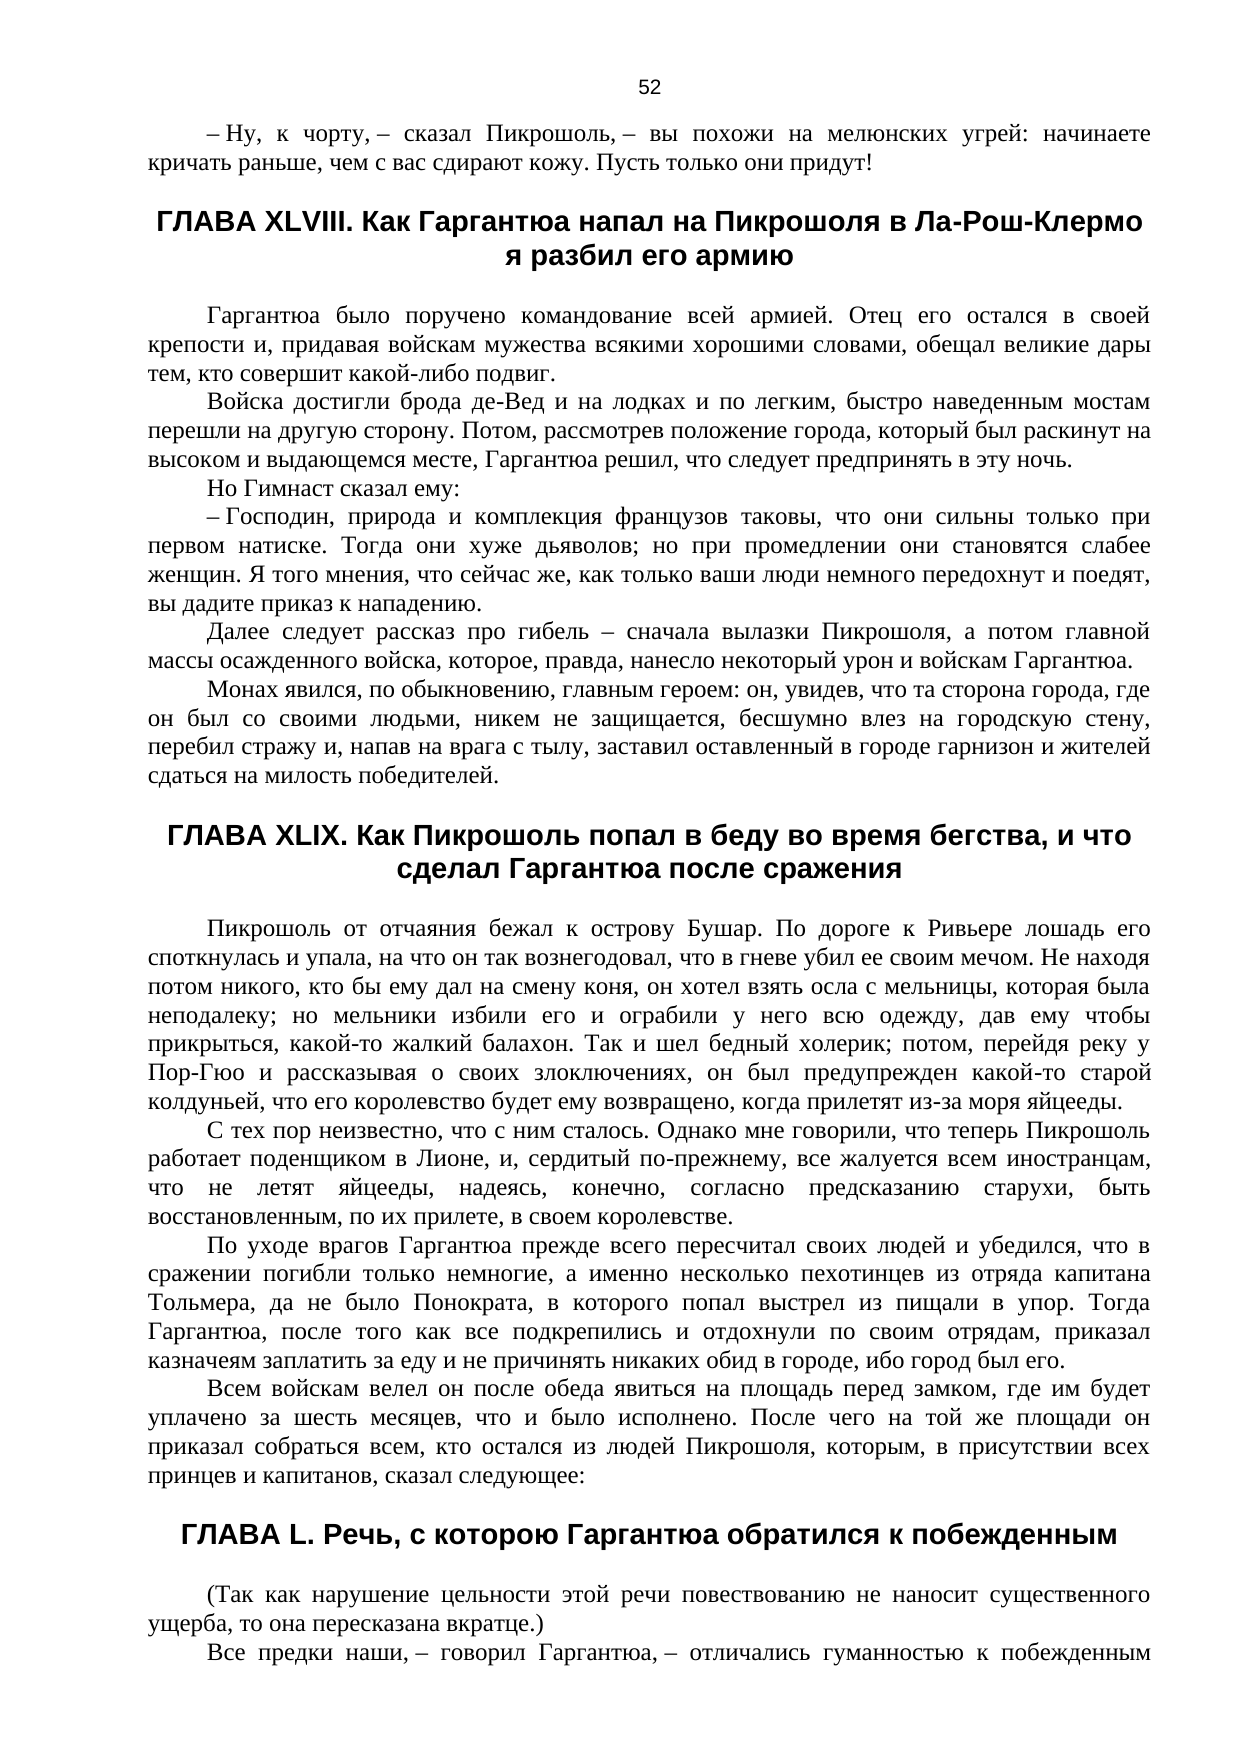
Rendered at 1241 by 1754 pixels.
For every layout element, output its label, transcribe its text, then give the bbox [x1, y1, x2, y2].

text Далее следует рассказ про гибель – сначала вылазки Пикрошоля, а потом главной массы осажденного войска, которое, правда, нанесло некоторый урон и войскам Гаргантюа. [148, 616, 1152, 674]
subtitle ГЛАВА XLIX. Как Пикрошоль попал в беду во время бегства, и что сделал Гаргантюа после сражения [148, 818, 1152, 885]
text Всем войскам велел он после обеда явиться на площадь перед замком, где им будет уплачено за шесть месяцев, что и было исполнено. После чего на той же площади он приказал собраться всем, кто остался из людей Пикрошоля, которым, в присутствии всех принцев и капитанов, сказал следующее: [148, 1373, 1152, 1488]
text – Господин, природа и комплекция французов таковы, что они сильны только при первом натиске. Тогда они хуже дьяволов; но при промедлении они становятся слабее женщин. Я того мнения, что сейчас же, как только ваши люди немного передохнут и поедят, вы дадите приказ к нападению. [148, 501, 1152, 616]
text Пикрошоль от отчаяния бежал к острову Бушар. По дороге к Ривьере лошадь его споткнулась и упала, на что он так вознегодовал, что в гневе убил ее своим мечом. Не находя потом никого, кто бы ему дал на смену коня, он хотел взять осла с мельницы, которая была неподалеку; но мельники избили его и ограбили у него всю одежду, дав ему чтобы прикрыться, какой‑то жалкий балахон. Так и шел бедный холерик; потом, перейдя реку у Пор‑Гюо и рассказывая о своих злоключениях, он был предупрежден какой‑то старой колдуньей, что его королевство будет ему возвращено, когда прилетят из‑за моря яйцееды. [148, 913, 1152, 1115]
text Гаргантюа было поручено командование всей армией. Отец его остался в своей крепости и, придавая войскам мужества всякими хорошими словами, обещал великие дары тем, кто совершит какой‑либо подвиг. [148, 300, 1152, 386]
text Но Гимнаст сказал ему: [148, 473, 1152, 501]
text Войска достигли брода де‑Вед и на лодках и по легким, быстро наведенным мостам перешли на другую сторону. Потом, рассмотрев положение города, который был раскинут на высоком и выдающемся месте, Гаргантюа решил, что следует предпринять в эту ночь. [148, 386, 1152, 473]
text Все предки наши, – говорил Гаргантюа, – отличались гуманностью к побежденным [148, 1637, 1152, 1666]
subtitle ГЛАВА L. Речь, с которою Гаргантюа обратился к побежденным [148, 1517, 1152, 1551]
text С тех пор неизвестно, что с ним сталось. Однако мне говорили, что теперь Пикрошоль работает поденщиком в Лионе, и, сердитый по‑прежнему, все жалуется всем иностранцам, что не летят яйцееды, надеясь, конечно, согласно предсказанию старухи, быть восстановленным, по их прилете, в своем королевстве. [148, 1115, 1152, 1230]
text (Так как нарушение цельности этой речи повествованию не наносит существенного ущерба, то она пересказана вкратце.) [148, 1579, 1152, 1637]
text Монах явился, по обыкновению, главным героем: он, увидев, что та сторона города, где он был со своими людьми, никем не защищается, бесшумно влез на городскую стену, перебил стражу и, напав на врага с тылу, заставил оставленный в городе гарнизон и жителей сдаться на милость победителей. [148, 674, 1152, 789]
text – Ну, к чорту, – сказал Пикрошоль, – вы похожи на мелюнских угрей: начинаете кричать раньше, чем с вас сдирают кожу. Пусть только они придут! [148, 118, 1152, 176]
text По уходе врагов Гаргантюа прежде всего пересчитал своих людей и убедился, что в сражении погибли только немногие, а именно несколько пехотинцев из отряда капитана Тольмера, да не было Понократа, в которого попал выстрел из пищали в упор. Тогда Гаргантюа, после того как все подкрепились и отдохнули по своим отрядам, приказал казначеям заплатить за еду и не причинять никаких обид в городе, ибо город был его. [148, 1230, 1152, 1373]
subtitle ГЛАВА XLVIII. Как Гаргантюа напал на Пикрошоля в Ла‑Рош‑Клермо я разбил его армию [148, 204, 1152, 271]
